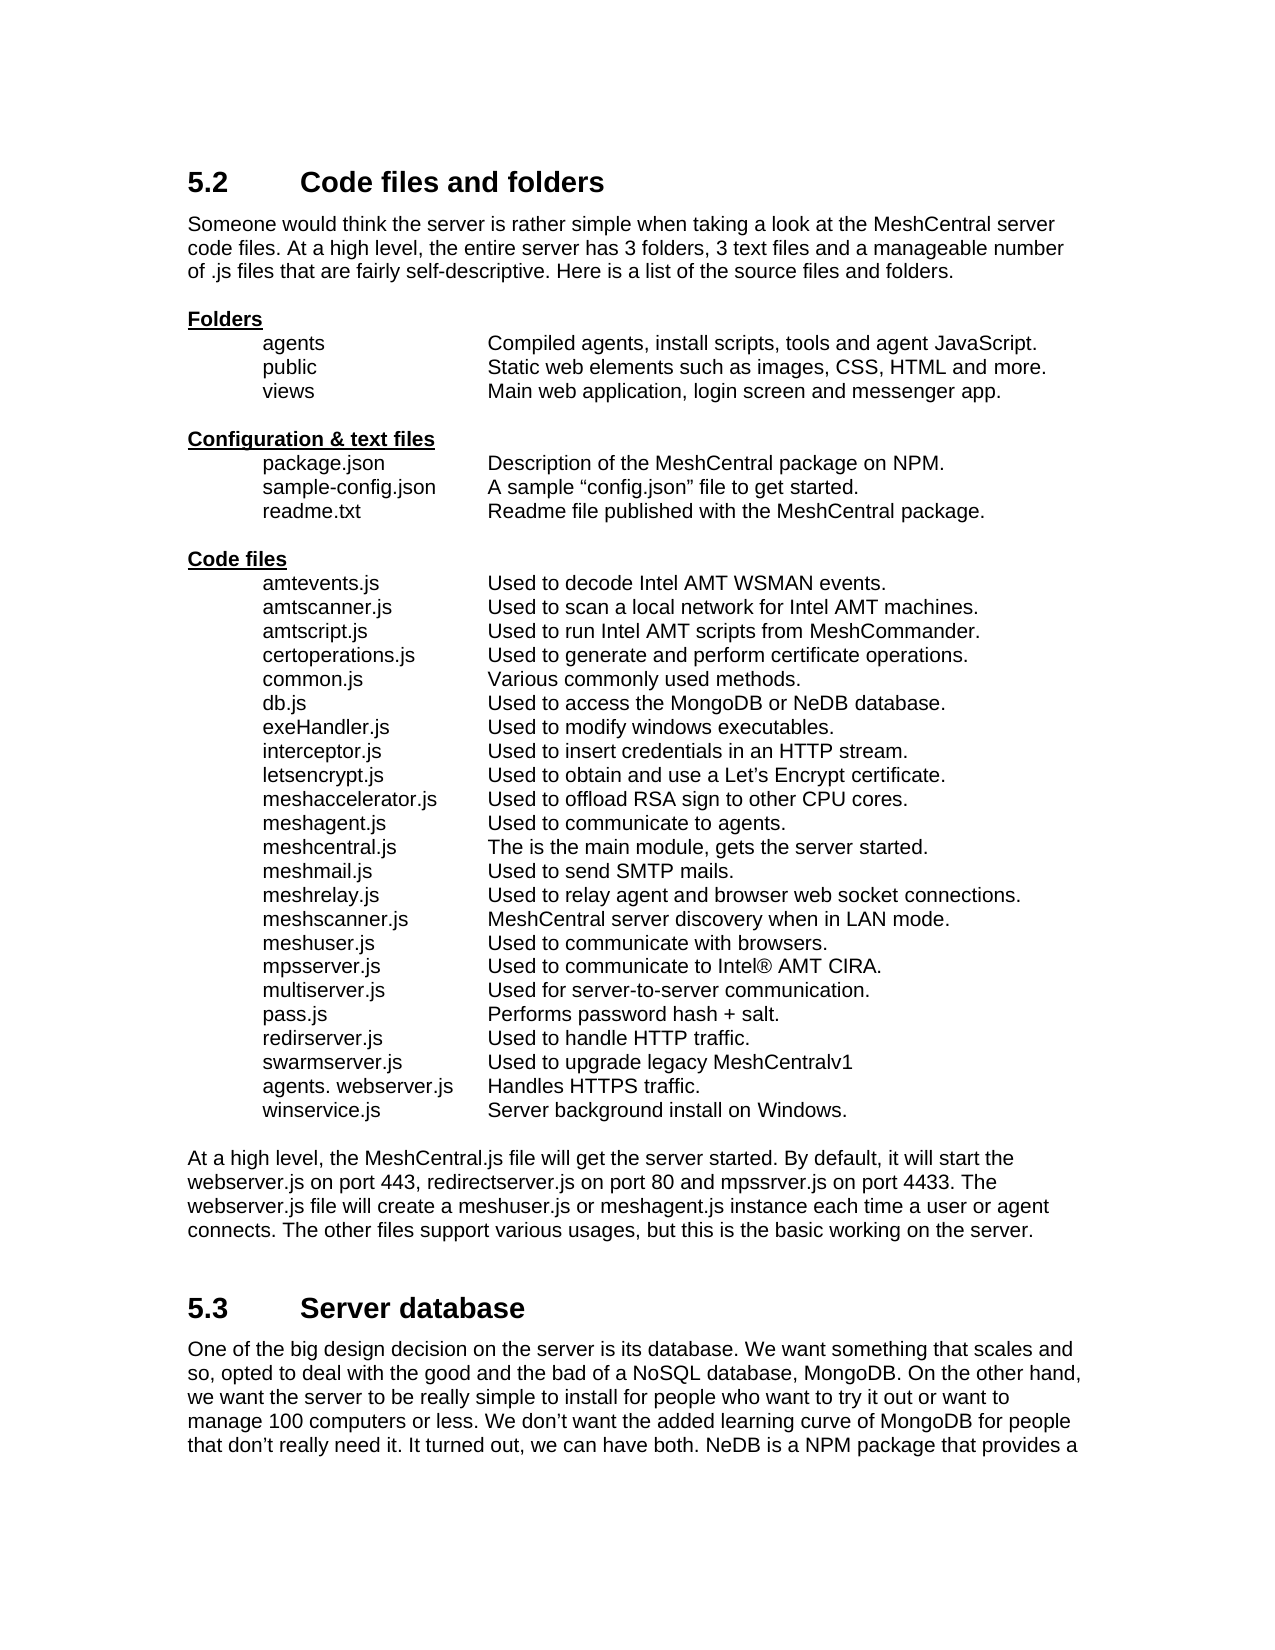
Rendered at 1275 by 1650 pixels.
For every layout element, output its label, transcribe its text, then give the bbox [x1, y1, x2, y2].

text winservice.js Server background install on Windows. [262, 1098, 1127, 1122]
text agents Compiled agents, install scripts, tools and agent JavaScript. [262, 331, 1127, 355]
text package.json Description of the MeshCentral package on NPM. sample-config.json A sample “config.json” file to get started. [262, 451, 945, 499]
subtitle Code files and folders [187, 165, 1127, 199]
text readme.txt Readme file published with the MeshCentral package. [262, 499, 1127, 523]
text swarmserver.js Used to upgrade legacy MeshCentralv1 agents. webserver.js Handles HTTPS traffic. [262, 1050, 927, 1098]
text public Static web elements such as images, CSS, HTML and more. [262, 355, 1127, 379]
text views Main web application, login screen and messenger app. [262, 379, 1127, 403]
subtitle Code files [187, 547, 1127, 571]
subtitle Server database [187, 1291, 1127, 1324]
subtitle Folders [187, 307, 1127, 331]
text mpsserver.js Used to communicate to Intel® AMT CIRA. multiserver.js Used for server-to-server communication. pass.js Performs password hash + salt. [262, 954, 884, 1026]
text Someone would think the server is rather simple when taking a look at the MeshCentral server code files. At a high level, the entire server has 3 folders, 3 text files and a manageable number of .js files that are fairly self-descriptive. Here is a list of the source files and folders. [187, 211, 1081, 283]
text meshcentral.js The is the main module, gets the server started. meshmail.js Used to send SMTP mails. [262, 834, 929, 882]
text One of the big design decision on the server is its database. We want something that scales and so, opted to deal with the good and the bad of a NoSQL database, MongoDB. On the other hand, we want the server to be really simple to install for people who want to try it out or want to manage 100 computers or less. We don’t want the added learning curve of MongoDB for people that don’t really need it. It turned out, we can have both. NeDB is a NPM package that provides a [187, 1337, 1085, 1457]
text At a high level, the MeshCentral.js file will get the server started. By default, it will start the webserver.js on port 443, redirectserver.js on port 80 and mpssrver.js on port 4433. The webserver.js file will create a meshuser.js or meshagent.js instance each time a user or agent connects. The other files support various usages, but this is the basic working on the server. [187, 1146, 1052, 1242]
text meshrelay.js Used to relay agent and browser web socket connections. meshscanner.js MeshCentral server discovery when in LAN mode. meshuser.js Used to communicate with browsers. [262, 882, 1021, 954]
text db.js Used to access the MongoDB or NeDB database. exeHandler.js Used to modify windows executables. interceptor.js Used to insert credentials in an HTTP stream. letsencrypt.js Used to obtain and use a Let’s Encrypt certificate. meshaccelerator.js Used to offload RSA sign to other CPU cores. meshagent.js Used to communicate to agents. [262, 691, 946, 834]
text redirserver.js Used to handle HTTP traffic. [262, 1026, 1127, 1050]
subtitle Configuration & text files [187, 427, 1127, 451]
text amtevents.js Used to decode Intel AMT WSMAN events. amtscanner.js Used to scan a local network for Intel AMT machines. amtscript.js Used to run Intel AMT scripts from MeshCommander. certoperations.js Used to generate and perform certificate operations. common.js Various commonly used methods. [262, 571, 981, 691]
